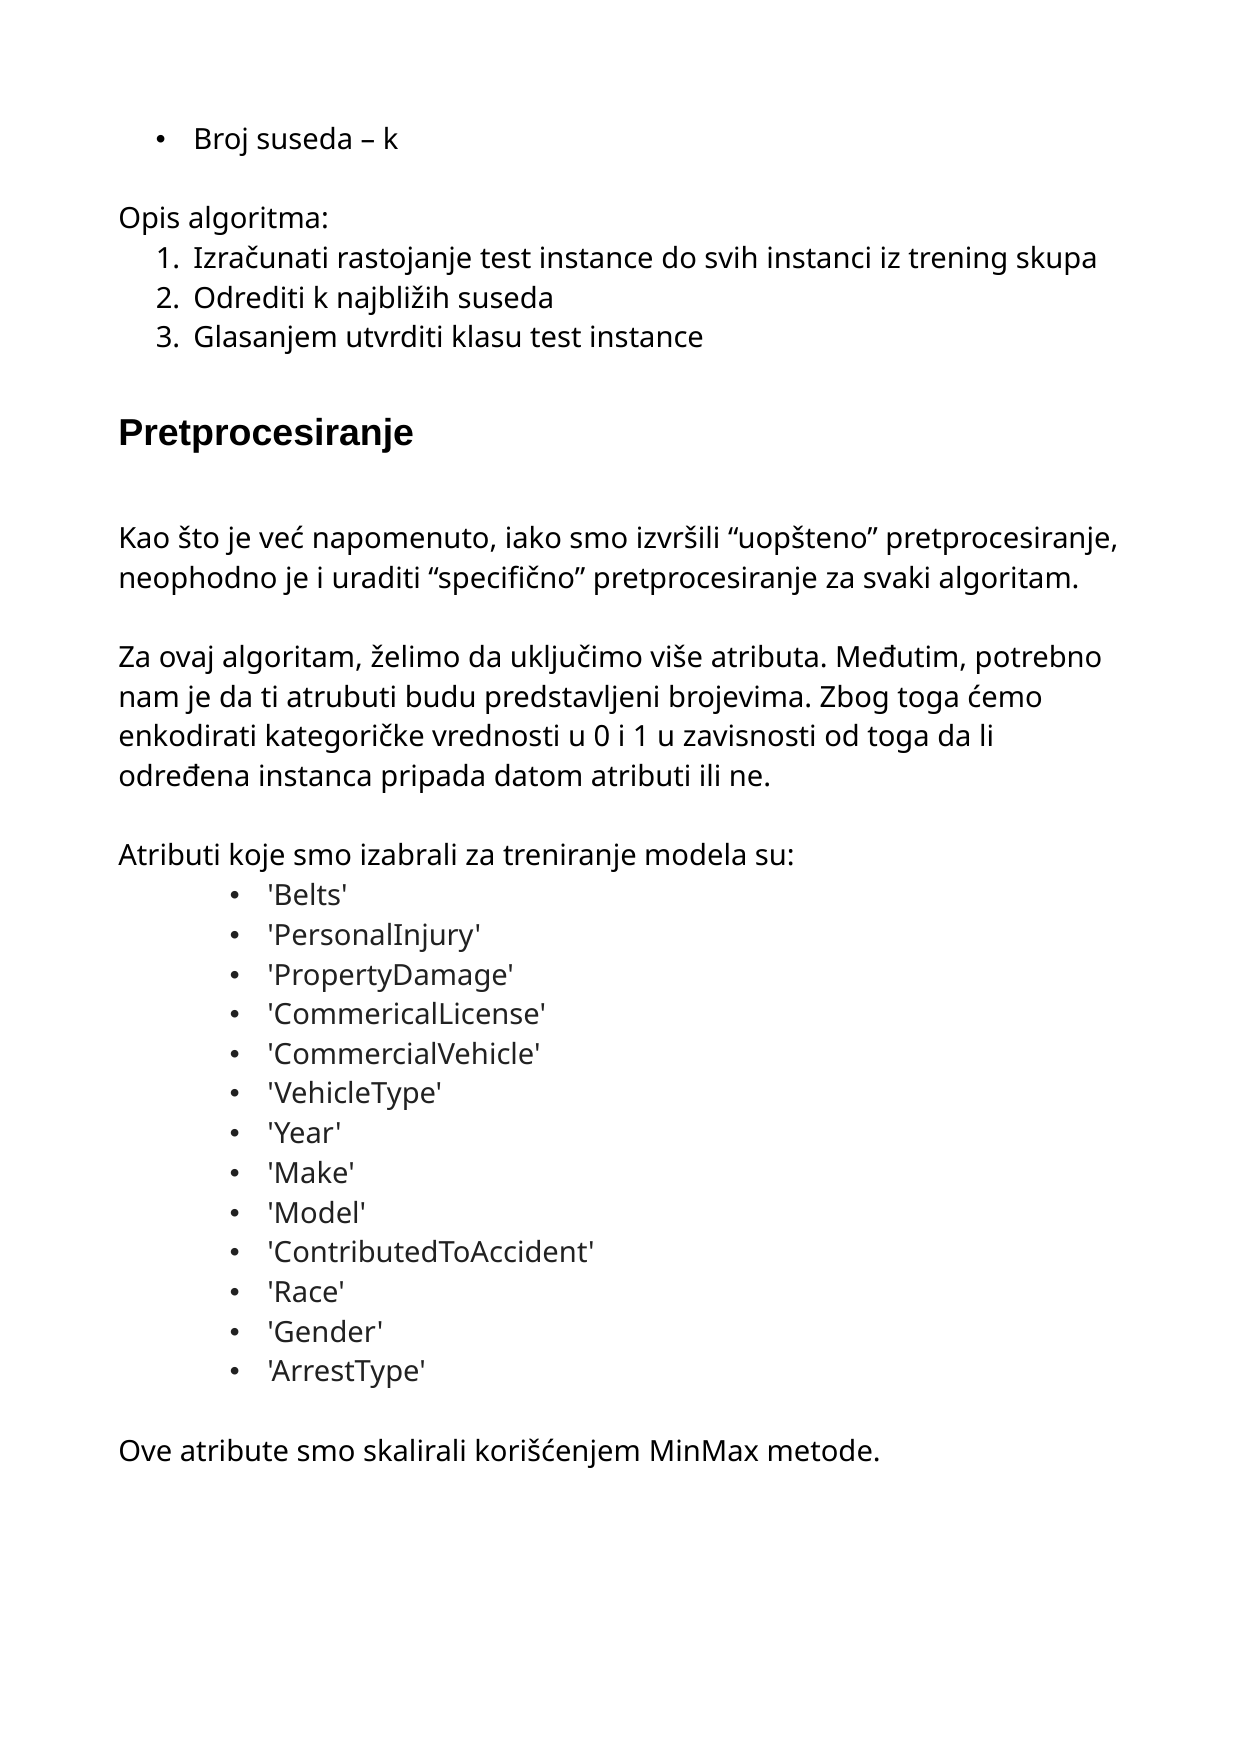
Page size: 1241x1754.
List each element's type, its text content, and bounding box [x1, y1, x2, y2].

list 'Belts' [229, 874, 1122, 914]
list Izračunati rastojanje test instance do svih instanci iz trening skupa [156, 237, 1122, 277]
list Odrediti k najbližih suseda [156, 277, 1122, 317]
list 'ArrestType' [229, 1351, 1122, 1390]
text Kao što je već napomenuto, iako smo izvršili “uopšteno” pretprocesiranje, neophodno je i uraditi “specifično” pretprocesiranje za svaki algoritam. [118, 517, 1122, 597]
list 'ContributedToAccident' [229, 1232, 1122, 1271]
list 'Model' [229, 1192, 1122, 1232]
list 'Gender' [229, 1311, 1122, 1351]
text Ove atribute smo skalirali korišćenjem MinMax metode. [118, 1430, 1122, 1470]
list Glasanjem utvrditi klasu test instance [156, 317, 1122, 356]
list 'Race' [229, 1271, 1122, 1311]
list 'PropertyDamage' [229, 954, 1122, 993]
text Opis algoritma: [118, 197, 1122, 237]
text Atributi koje smo izabrali za treniranje modela su: [118, 835, 1122, 874]
list 'Year' [229, 1112, 1122, 1152]
text Za ovaj algoritam, želimo da uključimo više atributa. Međutim, potrebno nam je da ti atrubuti budu predstavljeni brojevima. Zbog toga ćemo enkodirati kategoričke vrednosti u 0 i 1 u zavisnosti od toga da li određena instanca pripada datom atributi ili ne. [118, 636, 1122, 795]
list 'VehicleType' [229, 1073, 1122, 1112]
subtitle Pretprocesiranje [118, 411, 1122, 454]
list 'CommercialVehicle' [229, 1033, 1122, 1073]
list 'CommericalLicense' [229, 993, 1122, 1033]
list 'PersonalInjury' [229, 914, 1122, 954]
list Broj suseda – k [156, 118, 1122, 158]
list 'Make' [229, 1152, 1122, 1192]
